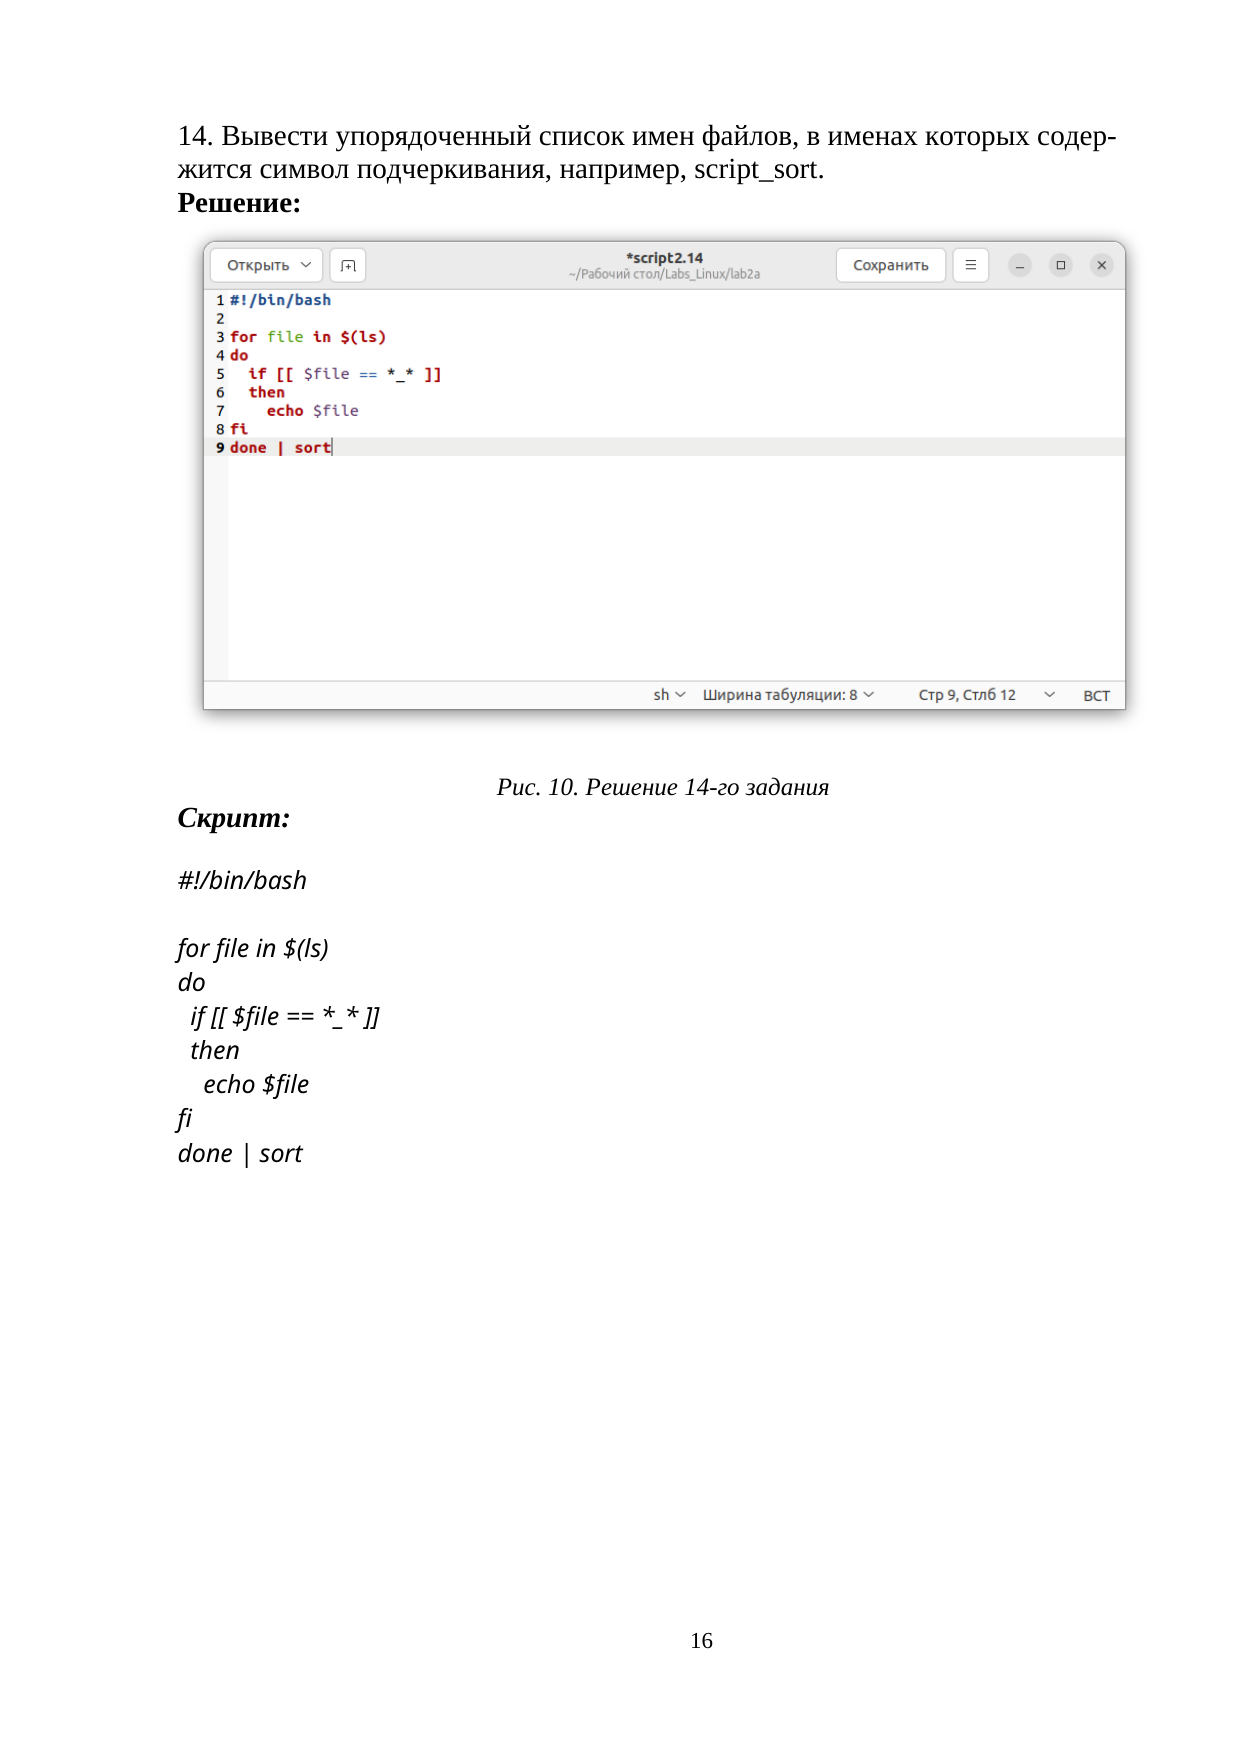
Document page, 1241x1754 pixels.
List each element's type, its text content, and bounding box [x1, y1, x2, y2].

text жится символ подчеркивания, например, script_sort. [177, 152, 1152, 185]
text for file in $(ls) [177, 931, 1152, 965]
text if [[ $file == *_* ]] [177, 999, 1152, 1033]
picture [177, 218, 1152, 739]
text do [177, 965, 1152, 999]
text #!/bin/bash [177, 863, 1152, 897]
text 14. Вывести упорядоченный список имен файлов, в именах которых содер- [177, 118, 1152, 152]
text echo $file [177, 1067, 1152, 1101]
text fi [177, 1101, 1152, 1135]
text Решение: [177, 185, 1152, 218]
text done | sort [177, 1135, 1152, 1169]
text Рис. 10. Решение 14-го задания [177, 772, 1152, 800]
text Скрипт: [177, 800, 1152, 834]
text then [177, 1033, 1152, 1067]
